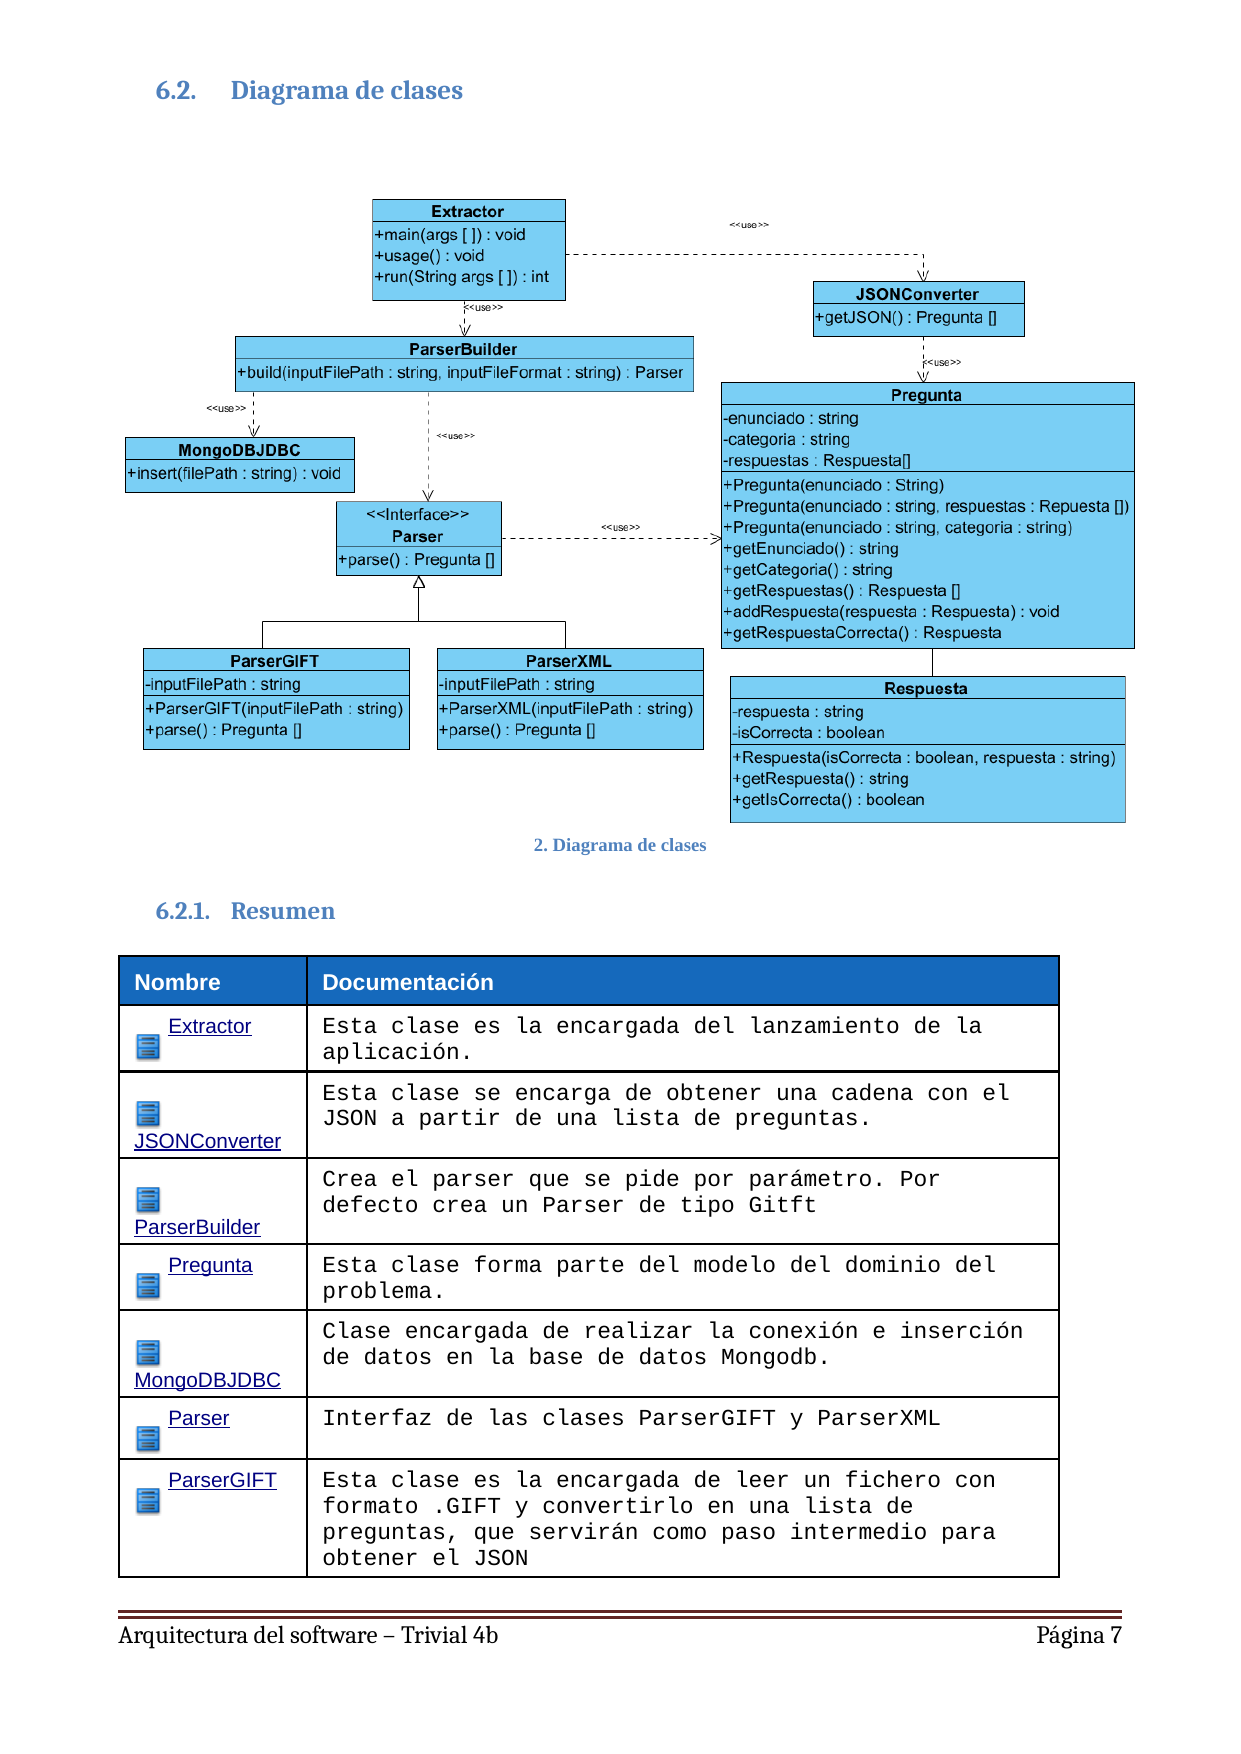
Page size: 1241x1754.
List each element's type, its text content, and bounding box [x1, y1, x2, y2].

table_cell Pregunta [120, 1245, 306, 1309]
table_cell Parser [120, 1398, 306, 1458]
table_cell Esta clase es la encargada de leer un fichero con formato .GIFT y convertirlo en una lista de preguntas, que servirán como paso intermedio para obtener el JSON [308, 1460, 1058, 1576]
table_cell Esta clase es la encargada del lanzamiento de la aplicación. [308, 1006, 1058, 1070]
table_cell Esta clase forma parte del modelo del dominio del problema. [308, 1245, 1058, 1309]
table_cell ParserBuilder [120, 1159, 306, 1243]
table_header Documentación [308, 957, 1058, 1004]
table_cell ParserGIFT [120, 1460, 306, 1576]
list Resumen [156, 897, 1122, 926]
text 2. Diagrama de clases [118, 834, 1122, 856]
table_cell Esta clase se encarga de obtener una cadena con el JSON a partir de una lista de preguntas. [308, 1073, 1058, 1157]
table_cell Clase encargada de realizar la conexión e inserción de datos en la base de datos Mongodb. [308, 1311, 1058, 1396]
table_cell Crea el parser que se pide por parámetro. Por defecto crea un Parser de tipo Gitft [308, 1159, 1058, 1243]
table_cell JSONConverter [120, 1073, 306, 1157]
table_cell MongoDBJDBC [120, 1311, 306, 1396]
list Diagrama de clases [156, 75, 1122, 106]
table_cell Interfaz de las clases ParserGIFT y ParserXML [308, 1398, 1058, 1458]
table_cell Extractor [120, 1006, 306, 1070]
table_header Nombre [120, 957, 306, 1004]
